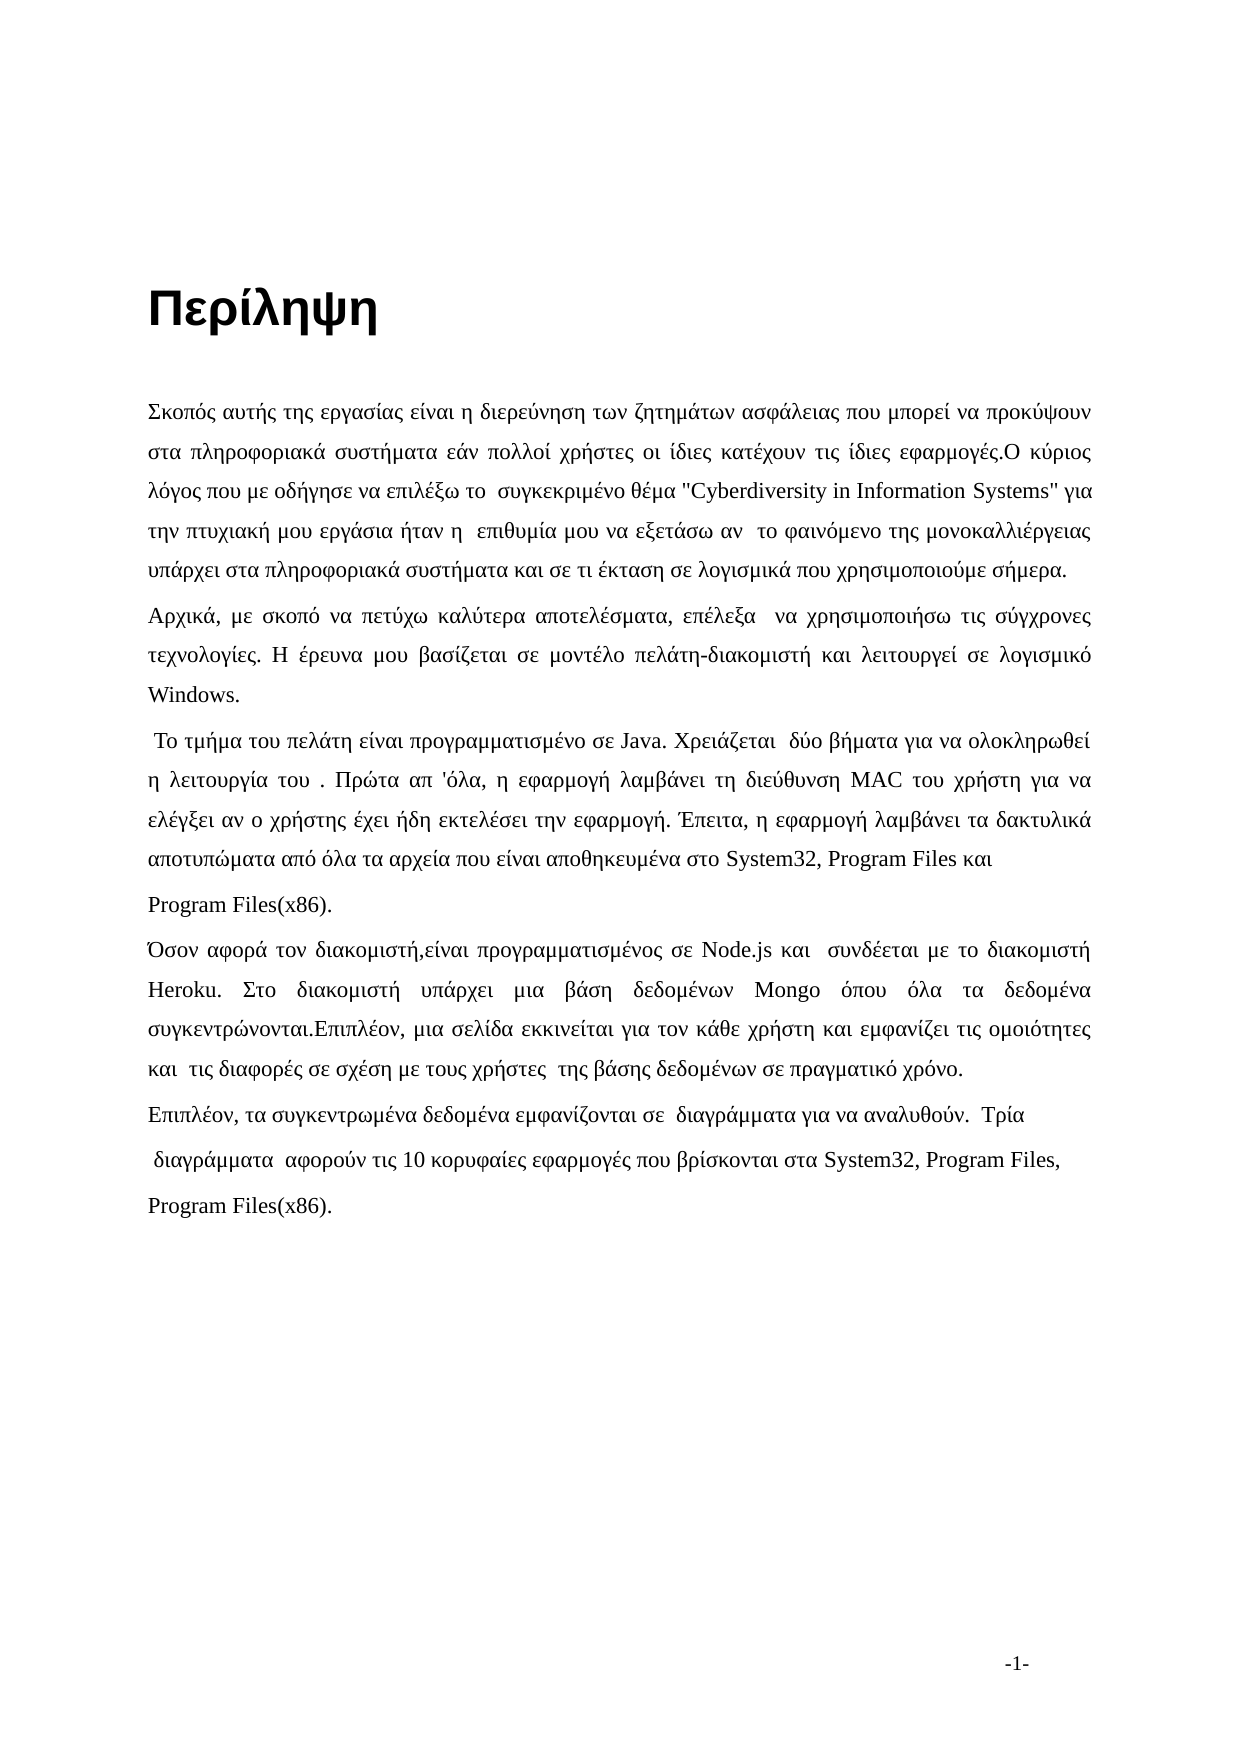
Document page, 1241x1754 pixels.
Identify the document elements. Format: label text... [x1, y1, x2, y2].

text Program Files(x86). [148, 891, 1092, 917]
text διαγράμματα αφορούν τις 10 κορυφαίες εφαρμογές που βρίσκονται στα System32, Program Files, [148, 1146, 1092, 1173]
text Επιπλέον, τα συγκεντρωμένα δεδομένα εμφανίζονται σε διαγράμματα για να αναλυθούν. Τρία [148, 1101, 1092, 1127]
text Όσον αφορά τον διακομιστή,είναι προγραμματισμένος σε Node.js και συνδέεται με το διακομιστή Heroku. Στο διακομιστή υπάρχει μια βάση δεδομένων Mongo όπου όλα τα δεδομένα συγκεντρώνονται.Επιπλέον, μια σελίδα εκκινείται για τον κάθε χρήστη και εμφανίζει τις ομοιότητες και τις διαφορές σε σχέση με τους χρήστες της βάσης δεδομένων σε πραγματικό χρόνο. [148, 937, 1092, 1081]
text Σκοπός αυτής της εργασίας είναι η διερεύνηση των ζητημάτων ασφάλειας που μπορεί να προκύψουν στα πληροφοριακά συστήματα εάν πολλοί χρήστες οι ίδιες κατέχουν τις ίδιες εφαρμογές.Ο κύριος λόγος που με οδήγησε να επιλέξω το συγκεκριμένο θέμα "Cyberdiversity in Information Systems" για την πτυχιακή μου εργάσια ήταν η επιθυμία μου να εξετάσω αν το φαινόμενο της μονοκαλλιέργειας υπάρχει στα πληροφοριακά συστήματα και σε τι έκταση σε λογισμικά που χρησιμοποιούμε σήμερα. [148, 398, 1092, 583]
text Αρχικά, με σκοπό να πετύχω καλύτερα αποτελέσματα, επέλεξα να χρησιμοποιήσω τις σύγχρονες τεχνολογίες. Η έρευνα μου βασίζεται σε μοντέλο πελάτη-διακομιστή και λειτουργεί σε λογισμικό Windows. [148, 602, 1092, 707]
text Το τμήμα του πελάτη είναι προγραμματισμένο σε Java. Χρειάζεται δύο βήματα για να ολοκληρωθεί η λειτουργία του . Πρώτα απ 'όλα, η εφαρμογή λαμβάνει τη διεύθυνση MAC του χρήστη για να ελέγξει αν ο χρήστης έχει ήδη εκτελέσει την εφαρμογή. Έπειτα, η εφαρμογή λαμβάνει τα δακτυλικά αποτυπώματα από όλα τα αρχεία που είναι αποθηκευμένα στο System32, Program Files και [148, 727, 1092, 871]
subtitle Περίληψη [148, 278, 1092, 336]
text Program Files(x86). [148, 1192, 1092, 1218]
